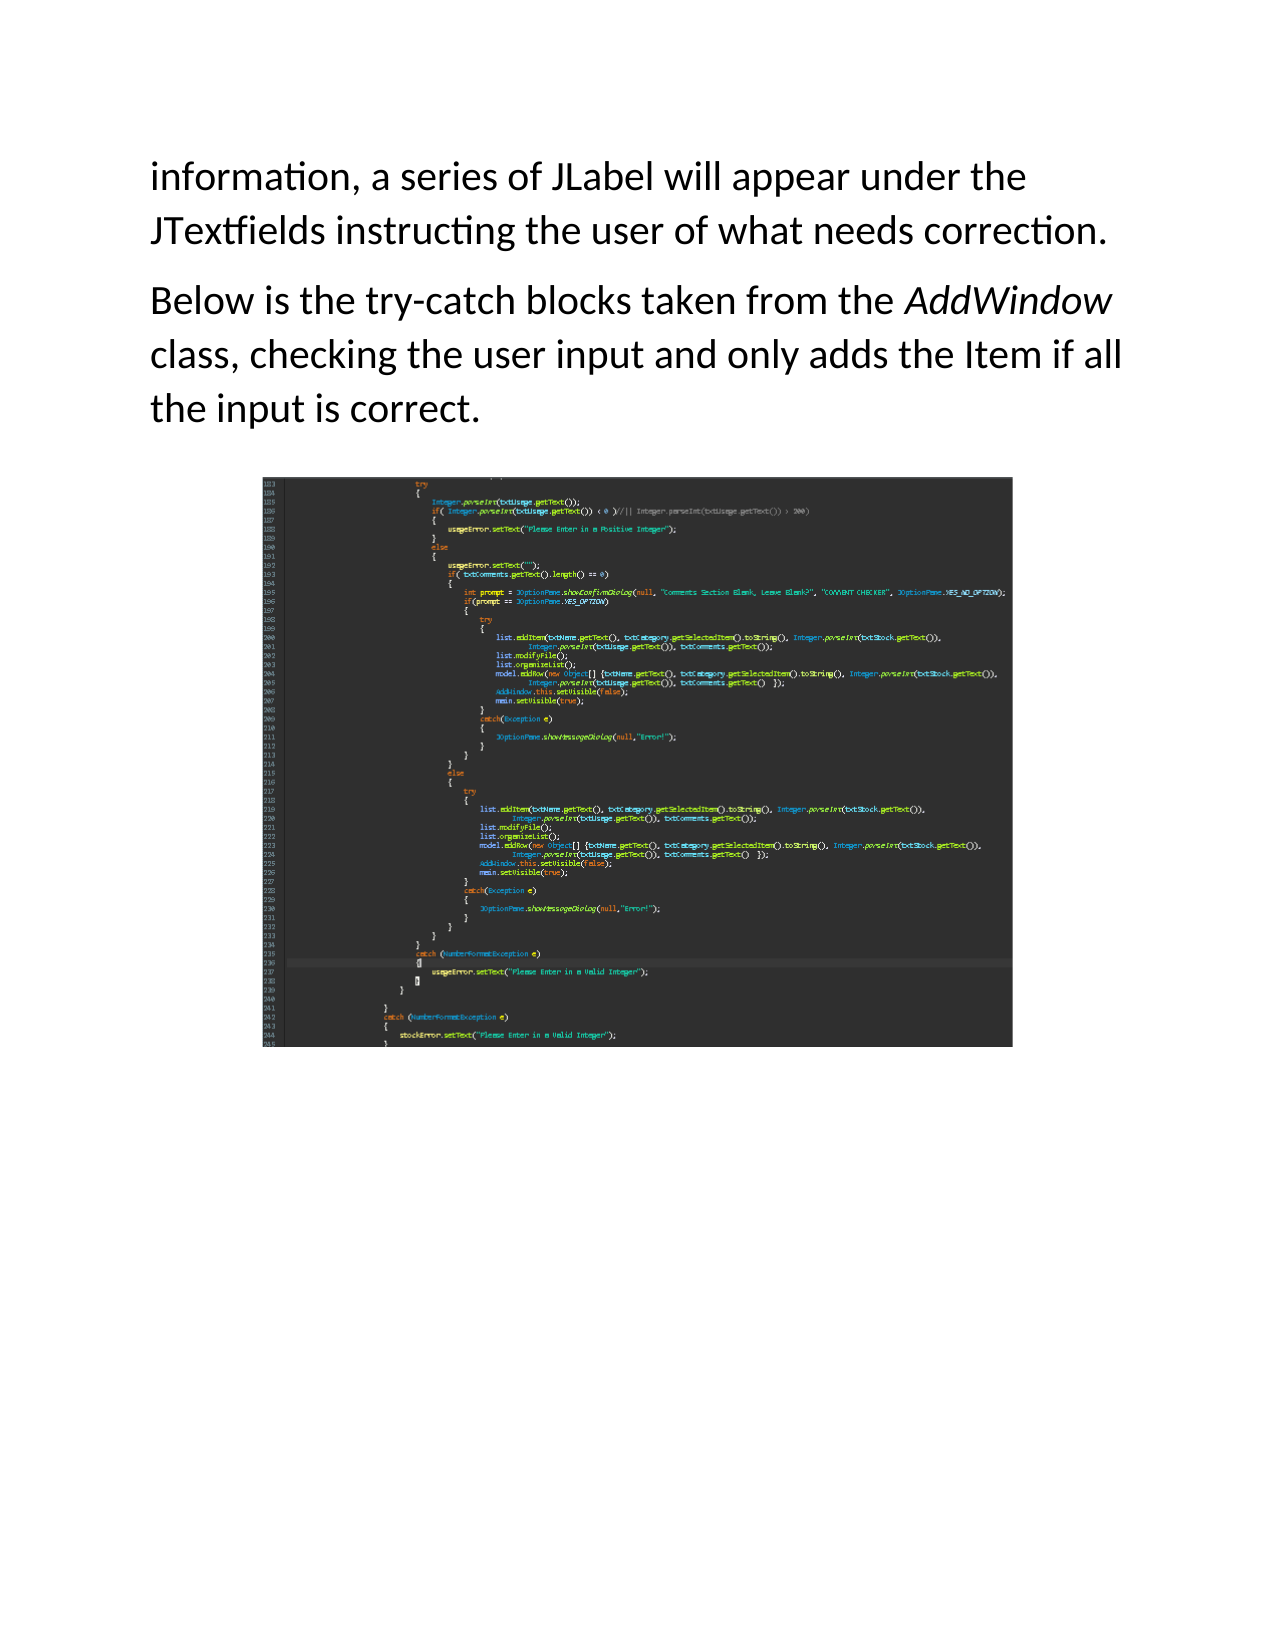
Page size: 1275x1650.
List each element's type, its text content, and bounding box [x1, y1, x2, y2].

text information, a series of JLabel will appear under the JTextfields instructing the user of what needs correction. [150, 150, 1125, 255]
text Below is the try-catch blocks taken from the AddWindow class, checking the user input and only adds the Item if all the input is correct. [150, 274, 1125, 433]
